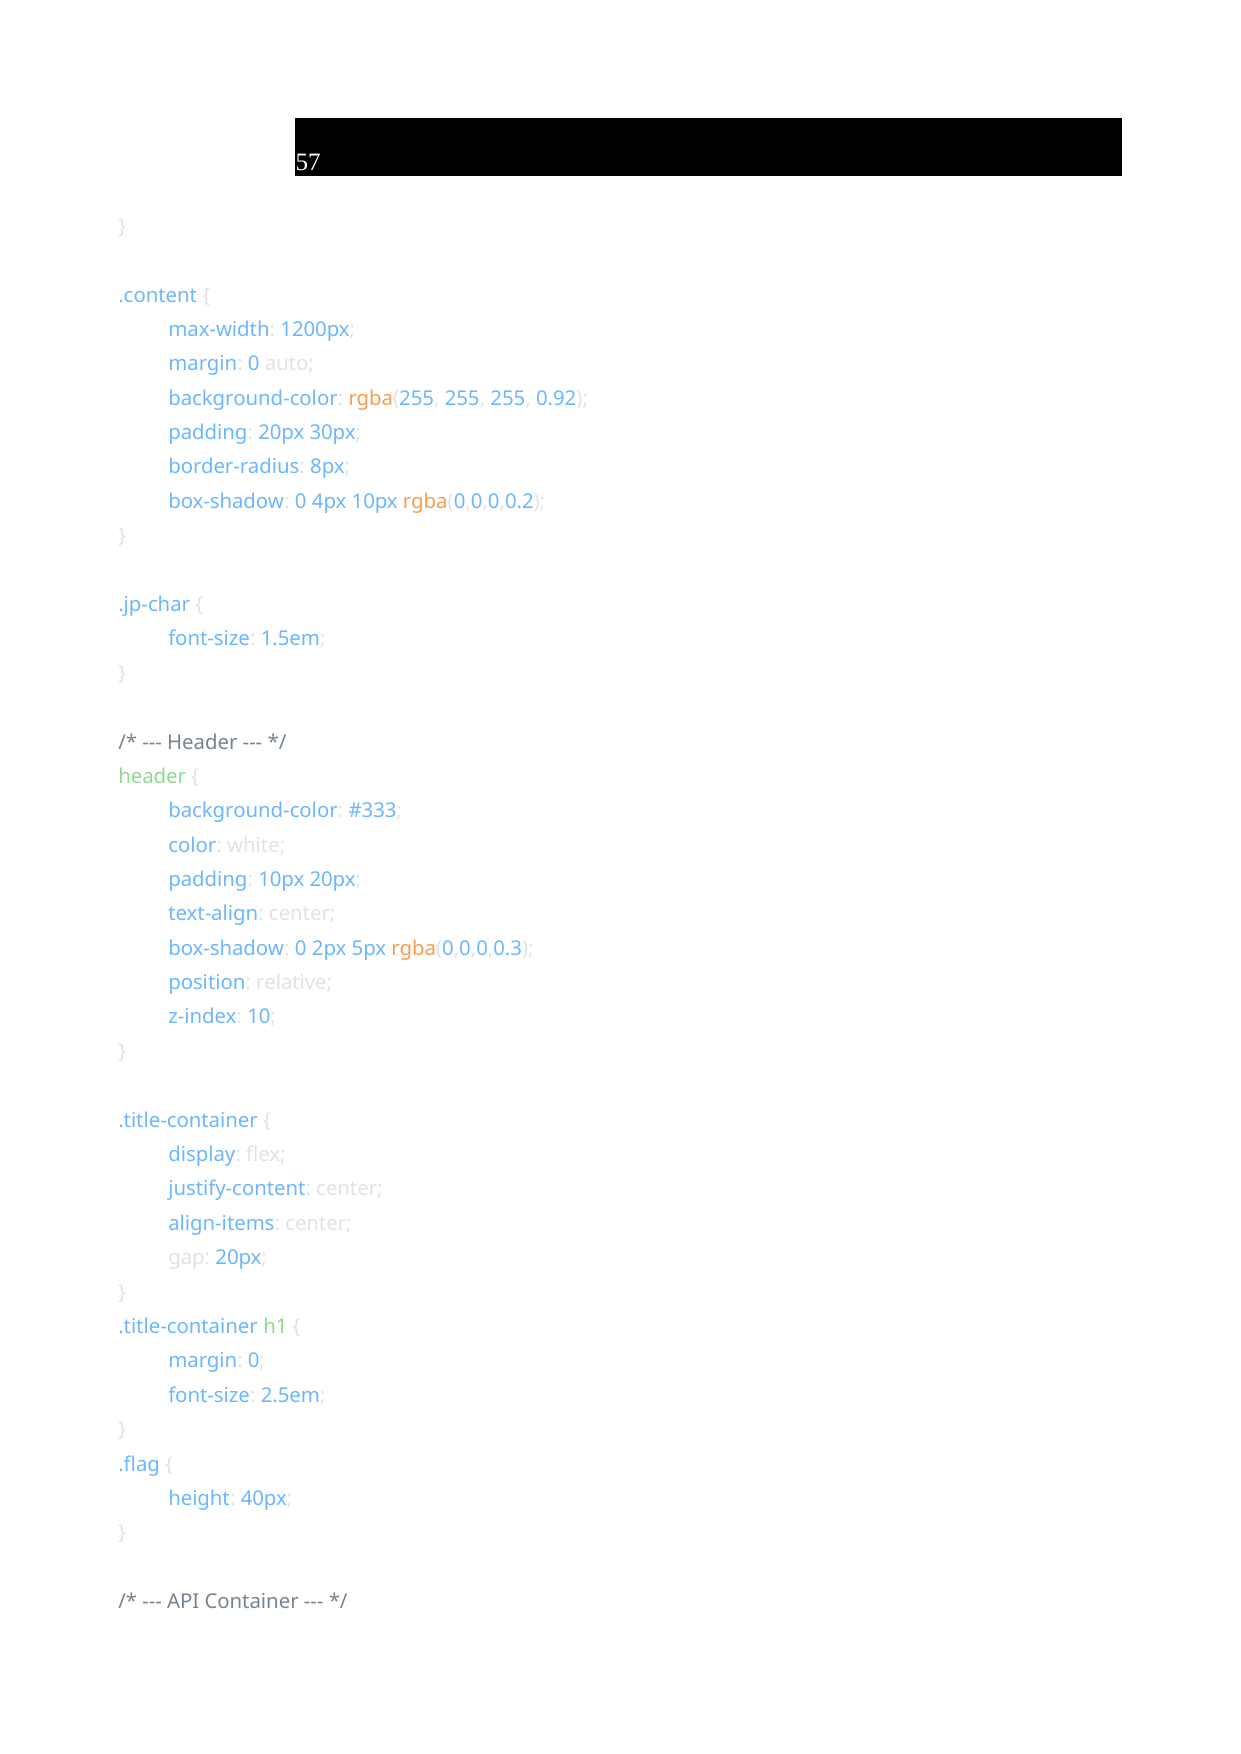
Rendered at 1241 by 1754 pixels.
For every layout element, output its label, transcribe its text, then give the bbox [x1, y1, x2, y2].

text header { [118, 755, 1122, 789]
text } [118, 1271, 1122, 1305]
text font-size: 1.5em; [118, 618, 1122, 652]
text /* --- Header --- */ [118, 721, 1122, 755]
text border-radius: 8px; [118, 446, 1122, 480]
text position: relative; [118, 961, 1122, 996]
text max-width: 1200px; [118, 308, 1122, 343]
text } [118, 652, 1122, 686]
text .content { [118, 274, 1122, 308]
text padding: 20px 30px; [118, 411, 1122, 446]
text } [118, 1408, 1122, 1443]
text } [118, 1030, 1122, 1064]
text padding: 10px 20px; [118, 858, 1122, 893]
text box-shadow: 0 4px 10px rgba(0,0,0,0.2); [118, 480, 1122, 514]
text .title-container h1 { [118, 1305, 1122, 1339]
text text-align: center; [118, 893, 1122, 927]
text height: 40px; [118, 1477, 1122, 1511]
text background-color: rgba(255, 255, 255, 0.92); [118, 377, 1122, 411]
text justify-content: center; [118, 1168, 1122, 1202]
text .flag { [118, 1443, 1122, 1477]
text } [118, 205, 1122, 239]
text box-shadow: 0 2px 5px rgba(0,0,0,0.3); [118, 927, 1122, 961]
text /* --- API Container --- */ [118, 1580, 1122, 1614]
text z-index: 10; [118, 996, 1122, 1030]
text font-size: 2.5em; [118, 1374, 1122, 1408]
text margin: 0 auto; [118, 343, 1122, 377]
text color: white; [118, 824, 1122, 858]
text margin: 0; [118, 1339, 1122, 1374]
text align-items: center; [118, 1202, 1122, 1236]
text display: flex; [118, 1133, 1122, 1168]
text gap: 20px; [118, 1236, 1122, 1271]
text background-color: #333; [118, 789, 1122, 824]
text } [118, 1511, 1122, 1546]
text } [118, 514, 1122, 549]
text .jp-char { [118, 583, 1122, 618]
text .title-container { [118, 1099, 1122, 1133]
